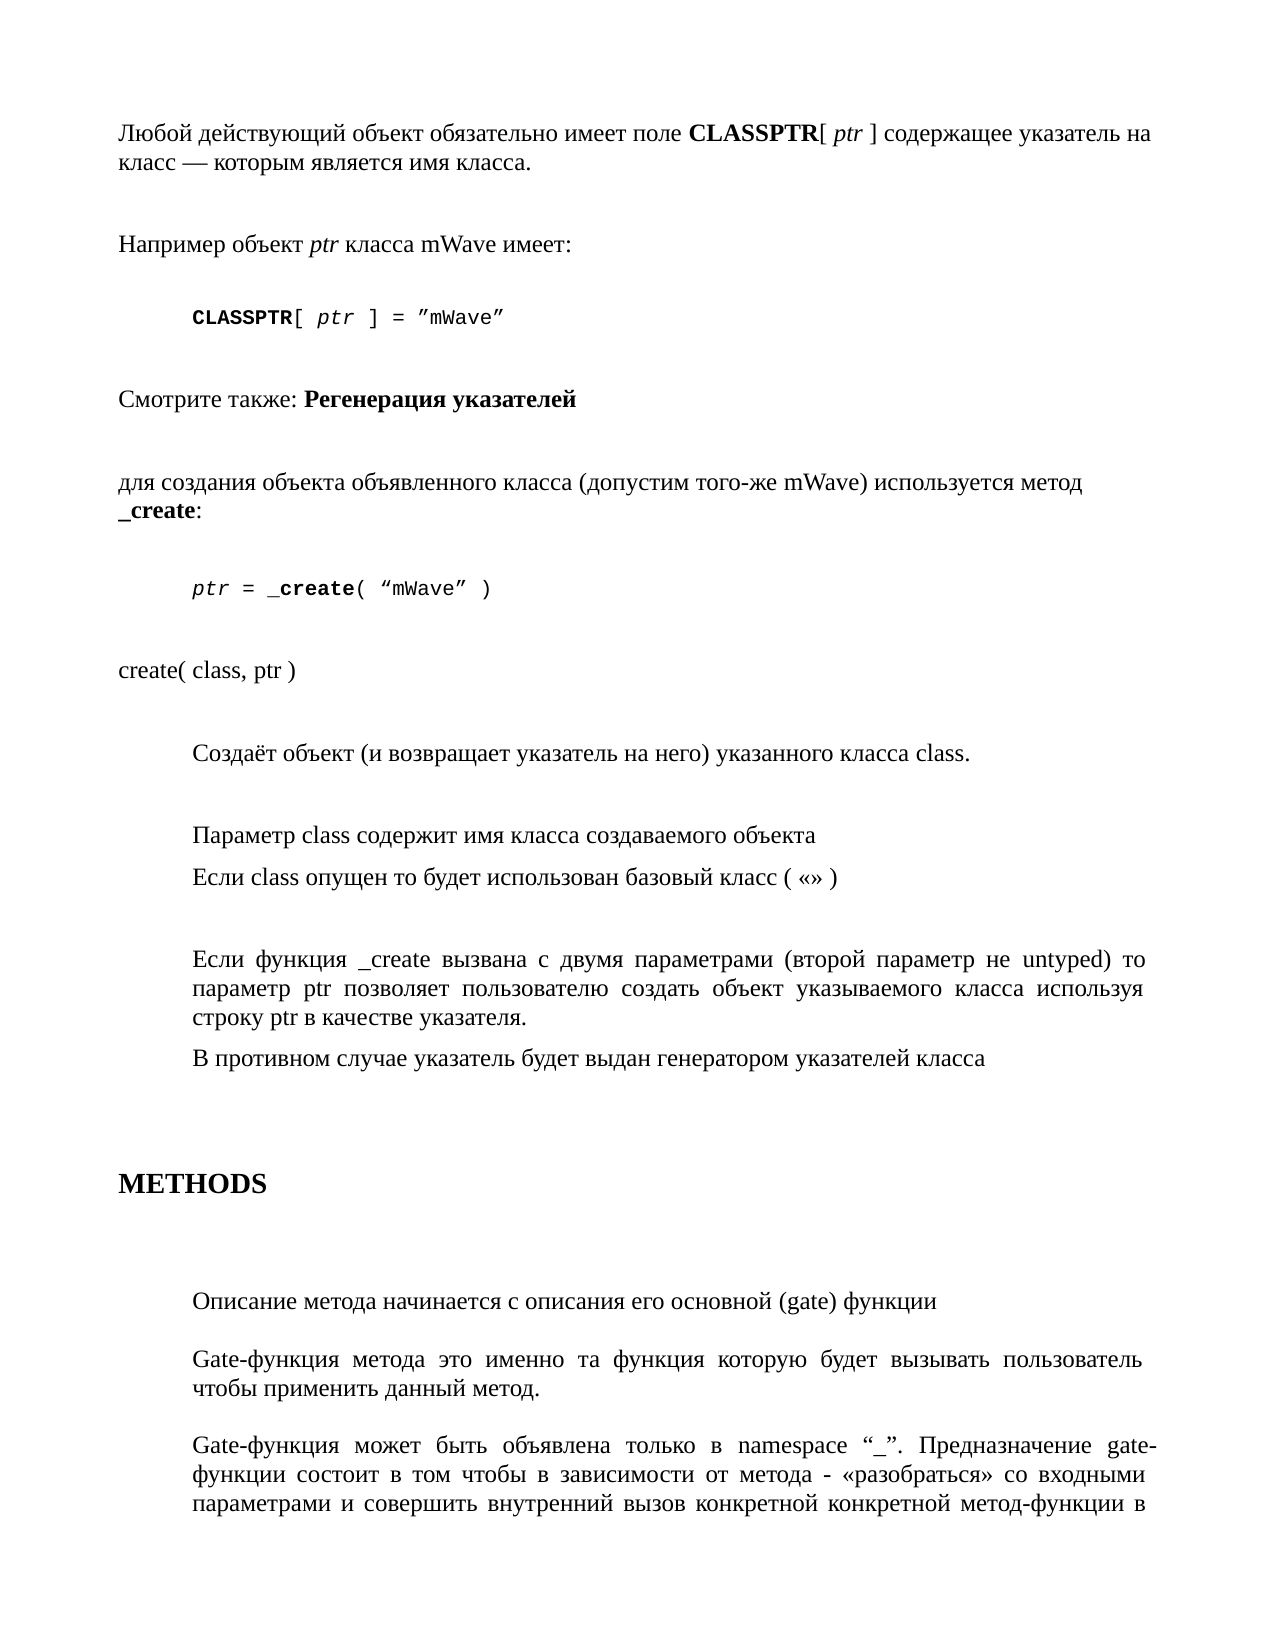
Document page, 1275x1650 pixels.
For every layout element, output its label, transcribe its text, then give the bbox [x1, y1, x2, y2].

text Любой действующий объект обязательно имеет поле CLASSPTR[ ptr ] содержащее указатель на класс — которым является имя класса. [118, 118, 1157, 176]
text create( class, ptr ) [118, 655, 1157, 684]
text Gate-функция метода это именно та функция которую будет вызывать пользователь чтобы применить данный метод. [118, 1344, 1157, 1401]
text Если class опущен то будет использован базовый класс ( «» ) [118, 862, 1157, 890]
text Например объект ptr класса mWave имеет: [118, 229, 1157, 258]
text Создаёт объект (и возвращает указатель на него) указанного класса class. [118, 738, 1157, 767]
text METHODS [118, 1167, 1157, 1200]
text В противном случае указатель будет выдан генератором указателей класса [118, 1043, 1157, 1072]
text для создания объекта объявленного класса (допустим того-же mWave) используется метод _create: [118, 467, 1157, 524]
text CLASSPTR[ ptr ] = ”mWave” [118, 307, 1157, 330]
text Параметр class содержит имя класса создаваемого объекта [118, 820, 1157, 849]
text ptr = _create( “mWave” ) [118, 578, 1157, 602]
text Описание метода начинается с описания его основной (gate) функции [118, 1286, 1157, 1315]
text Если функция _create вызвана с двумя параметрами (второй параметр не untyped) то параметр ptr позволяет пользователю создать объект указываемого класса используя строку ptr в качестве указателя. [118, 944, 1157, 1030]
text Смотрите также: Регенерация указателей [118, 384, 1157, 413]
text Gate-функция может быть объявлена только в namespace “_”. Предназначение gate- функции состоит в том чтобы в зависимости от метода - «разобраться» со входными параметрами и совершить внутренний вызов конкретной конкретной метод-функции в [118, 1430, 1157, 1516]
